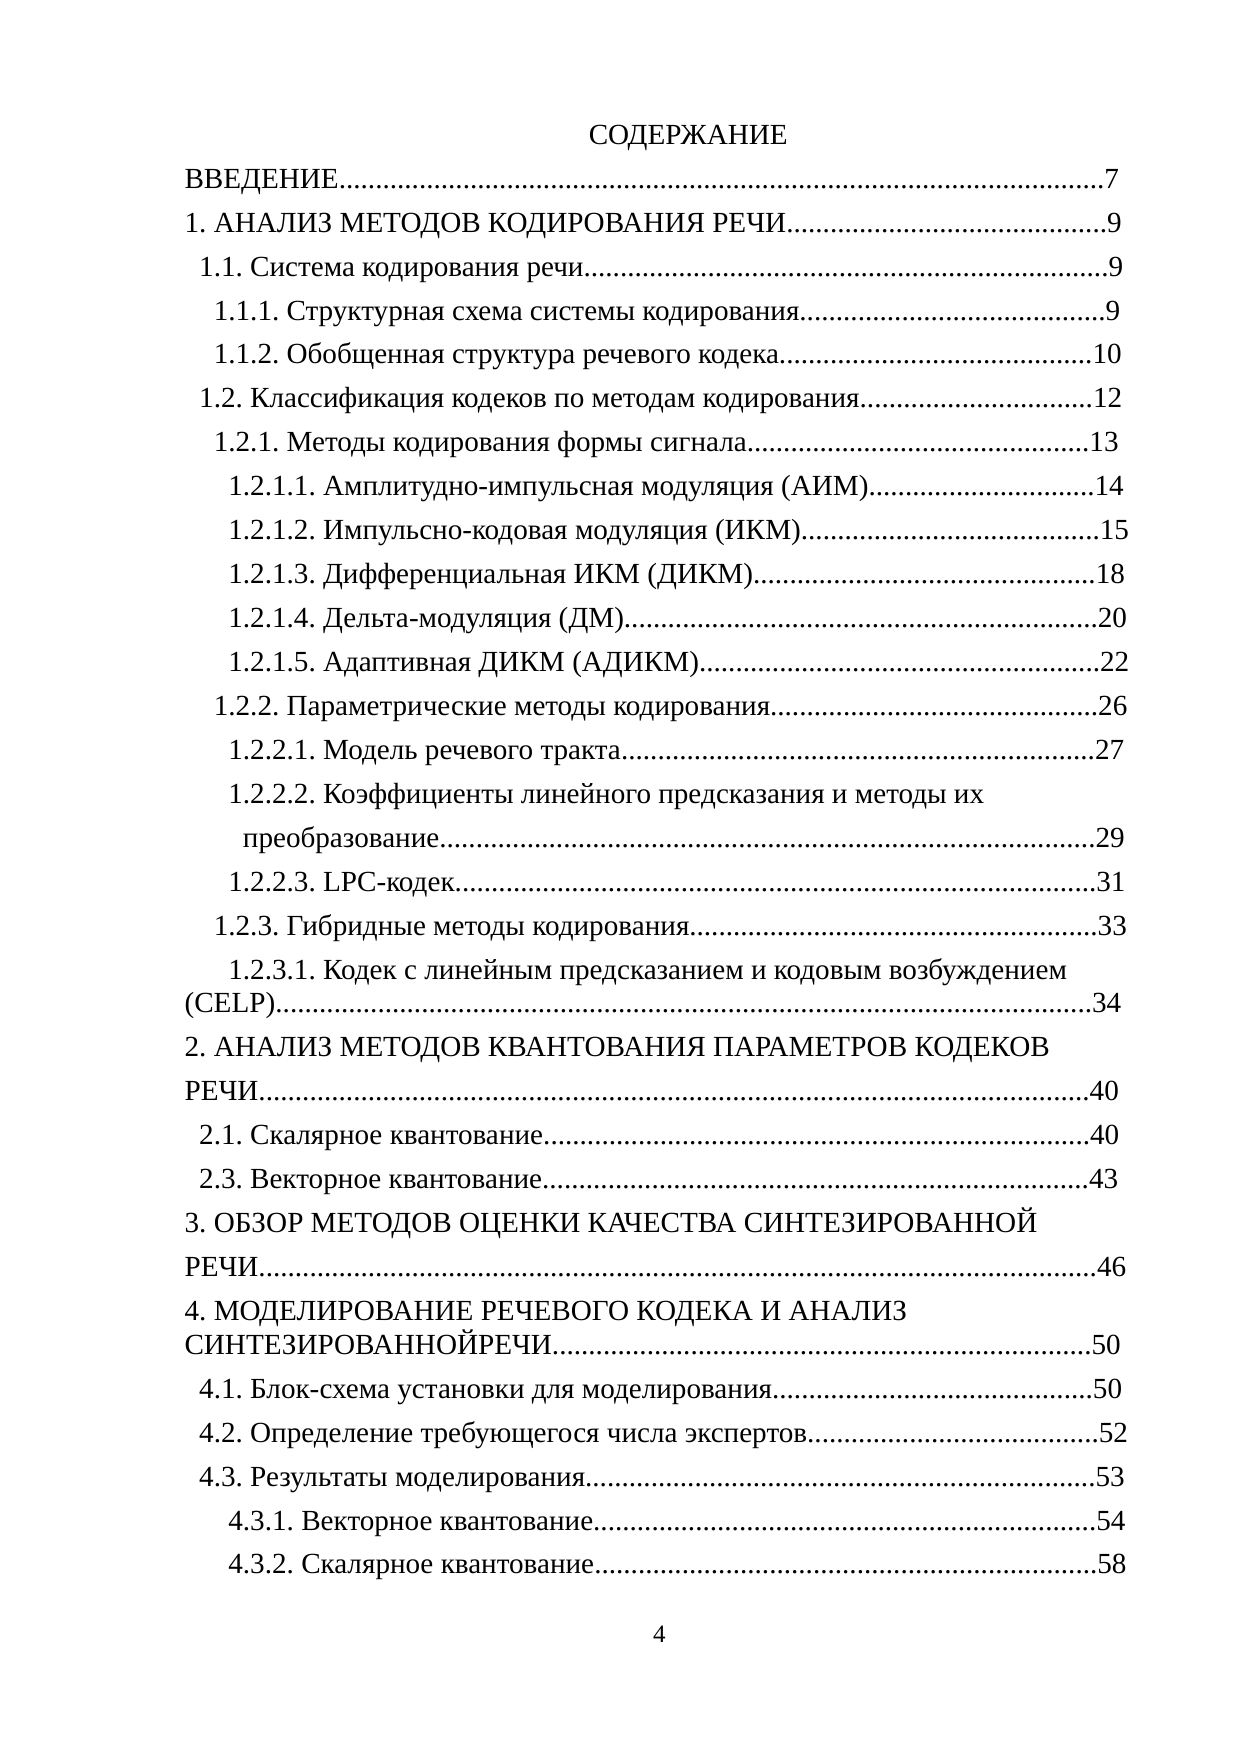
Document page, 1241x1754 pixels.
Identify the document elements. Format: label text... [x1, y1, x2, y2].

text 1.2.1. Методы кодирования формы сигнала...............................................13 [184, 424, 1134, 458]
text 1.2.2.2. Коэффициенты линейного предсказания и методы их [184, 776, 1134, 810]
text 1. АНАЛИЗ МЕТОДОВ КОДИРОВАНИЯ РЕЧИ............................................9 [184, 205, 1134, 238]
text 1.1. Система кодирования речи........................................................................9 [184, 249, 1134, 282]
text РЕЧИ..................................................................................................................40 [184, 1073, 1134, 1107]
text 1.1.1. Структурная схема системы кодирования..........................................9 [184, 293, 1134, 326]
text 1.2.3. Гибридные методы кодирования........................................................33 [184, 908, 1134, 942]
text 1.2.1.4. Дельта-модуляция (ДМ).................................................................20 [184, 600, 1134, 634]
text 4.3.2. Скалярное квантование.....................................................................58 [184, 1547, 1134, 1580]
text 1.2.1.2. Импульсно-кодовая модуляция (ИКМ).........................................15 [184, 512, 1134, 546]
text 4.3.1. Векторное квантование.....................................................................54 [184, 1503, 1134, 1536]
text 4.1. Блок-схема установки для моделирования............................................50 [184, 1371, 1134, 1404]
text 1.2.2.3. LPC-кодек........................................................................................31 [184, 864, 1134, 898]
text 1.1.2. Обобщенная структура речевого кодека...........................................10 [184, 337, 1134, 370]
text 1.2.3.1. Кодек c линейным предсказанием и кодовым возбуждением (CELP)................................................................................................................34 [184, 952, 1134, 1019]
text 1.2.1.3. Дифференциальная ИКМ (ДИКМ)...............................................18 [184, 556, 1134, 590]
text 3. ОБЗОР МЕТОДОВ ОЦЕНКИ КАЧЕСТВА СИНТЕЗИРОВАННОЙ [184, 1205, 1134, 1239]
text 2. АНАЛИЗ МЕТОДОВ КВАНТОВАНИЯ ПАРАМЕТРОВ КОДЕКОВ [184, 1029, 1134, 1063]
text 4.3. Результаты моделирования......................................................................53 [184, 1459, 1134, 1492]
text ВВЕДЕНИЕ.........................................................................................................7 [184, 161, 1134, 194]
text 4.2. Определение требующегося числа экспертов........................................52 [184, 1415, 1134, 1448]
text 1.2.1.5. Адаптивная ДИКМ (АДИКМ).......................................................22 [184, 644, 1134, 678]
text СОДЕРЖАНИЕ [184, 117, 1134, 150]
text 2.3. Векторное квантование...........................................................................43 [184, 1161, 1134, 1195]
text 4. МОДЕЛИРОВАНИЕ РЕЧЕВОГО КОДЕКА И АНАЛИЗ СИНТЕЗИРОВАННОЙРЕЧИ..........................................................................50 [184, 1293, 1134, 1360]
text 1.2.1.1. Амплитудно-импульсная модуляция (АИМ)...............................14 [184, 468, 1134, 502]
text 1.2.2. Параметрические методы кодирования.............................................26 [184, 688, 1134, 722]
text 1.2. Классификация кодеков по методам кодирования................................12 [184, 381, 1134, 414]
text 2.1. Скалярное квантование...........................................................................40 [184, 1117, 1134, 1151]
text преобразование..........................................................................................29 [184, 820, 1134, 854]
text РЕЧИ...................................................................................................................46 [184, 1249, 1134, 1283]
text 1.2.2.1. Модель речевого тракта.................................................................27 [184, 732, 1134, 766]
